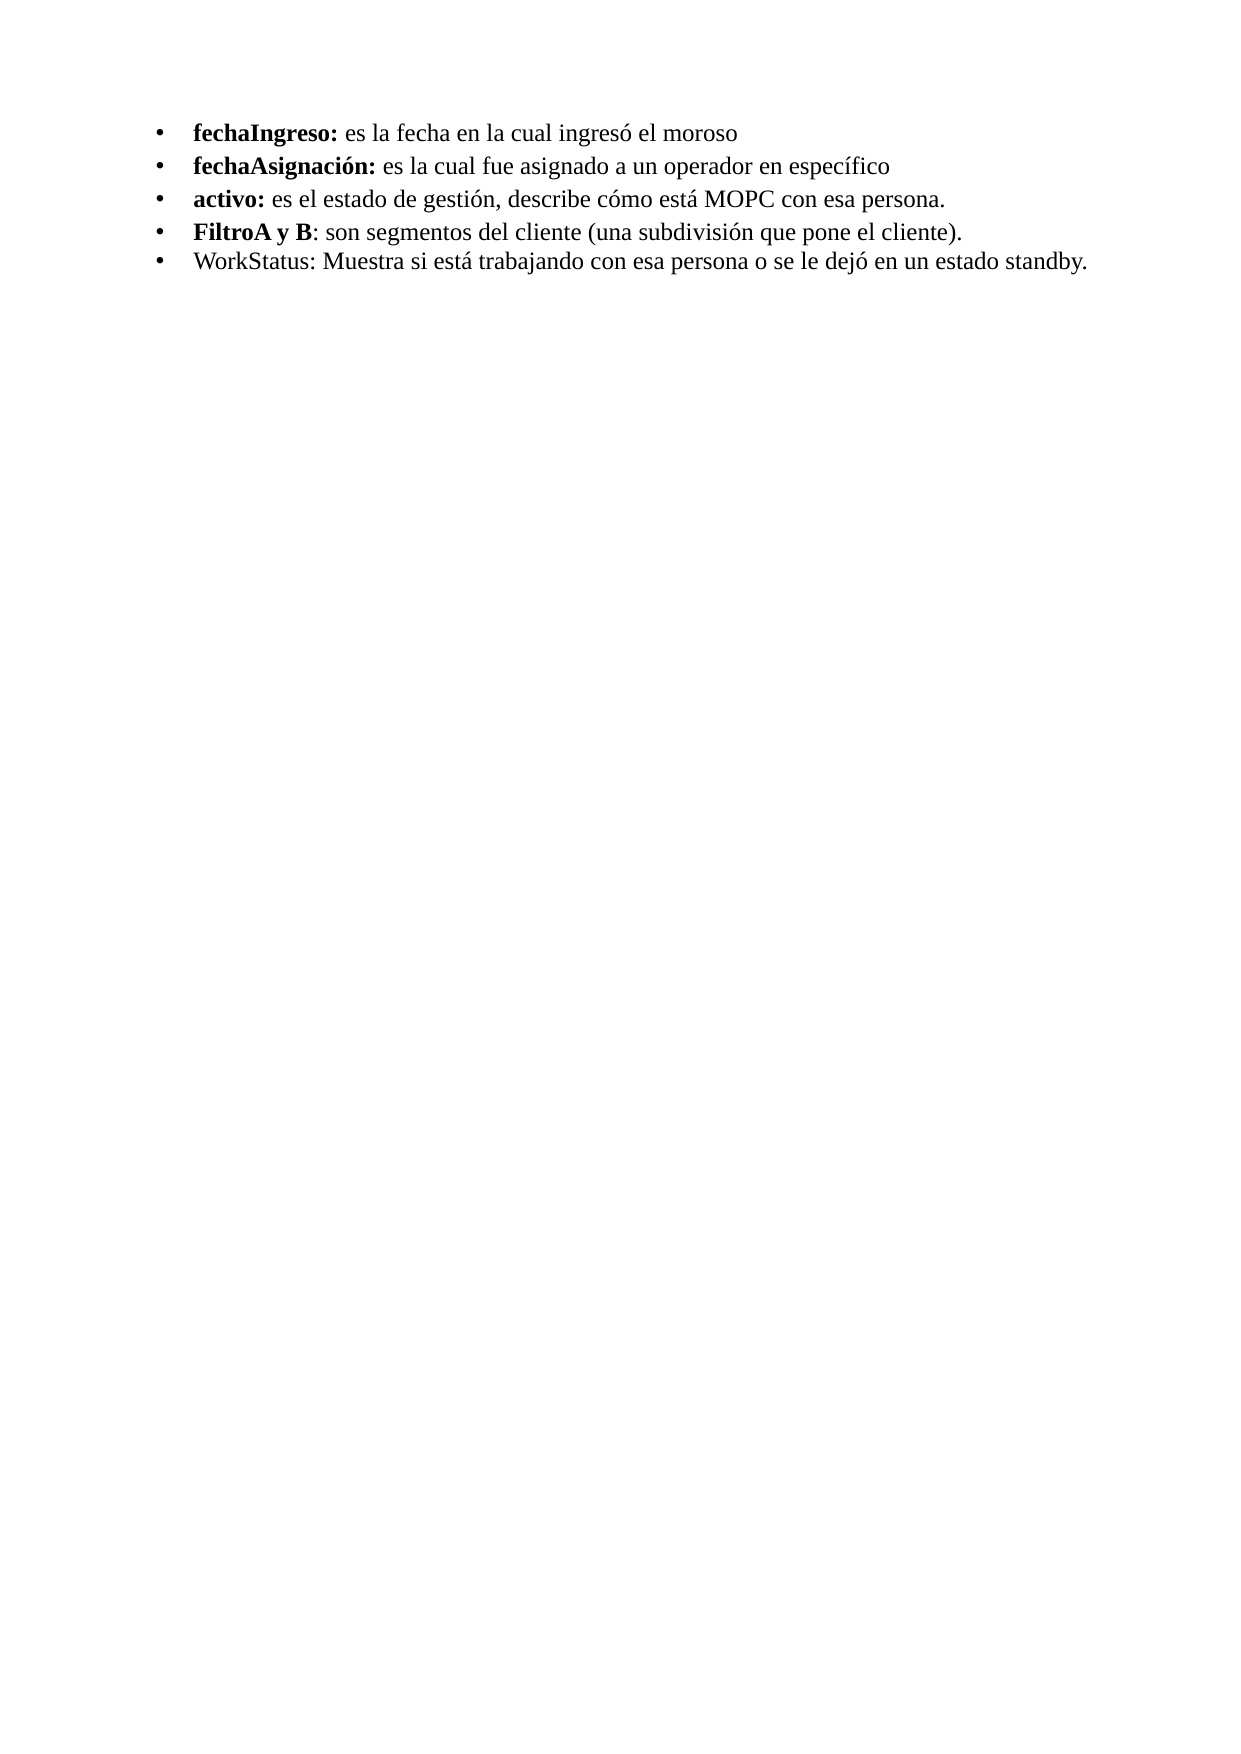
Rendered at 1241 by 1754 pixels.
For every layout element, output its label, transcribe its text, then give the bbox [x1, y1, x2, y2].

list fechaAsignación: es la cual fue asignado a un operador en específico [156, 151, 1122, 180]
list WorkStatus: Muestra si está trabajando con esa persona o se le dejó en un estado standby. [156, 246, 1122, 275]
list fechaIngreso: es la fecha en la cual ingresó el moroso [156, 118, 1122, 147]
list activo: es el estado de gestión, describe cómo está MOPC con esa persona. [156, 184, 1122, 213]
list FiltroA y B: son segmentos del cliente (una subdivisión que pone el cliente). [156, 217, 1122, 246]
